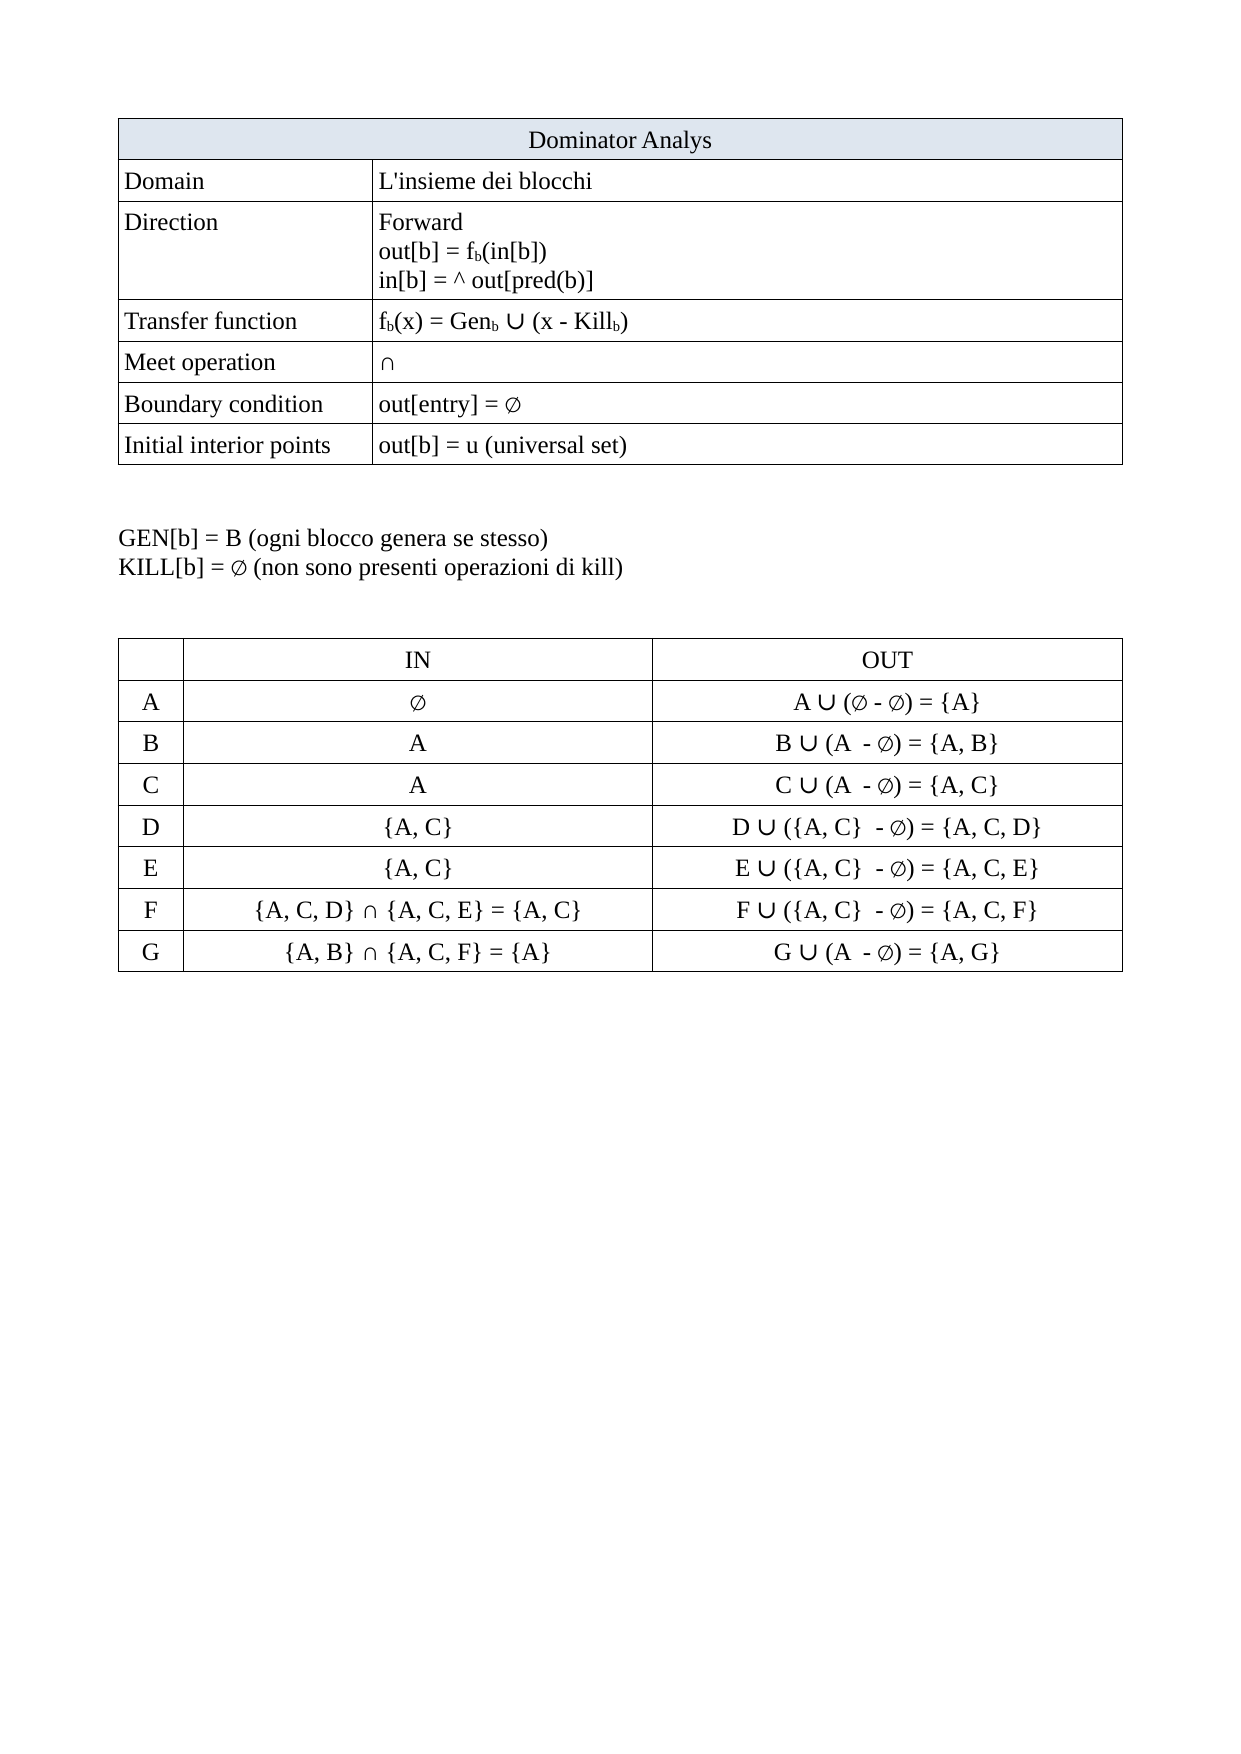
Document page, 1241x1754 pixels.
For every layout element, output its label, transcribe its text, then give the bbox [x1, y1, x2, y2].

table_cell fb(x) = Genb ∪ (x - Killb) [373, 300, 1122, 341]
table_cell F ∪ ({A, C} - ∅) = {A, C, F} [653, 889, 1122, 929]
table_cell {A, C} [184, 806, 652, 846]
table_cell A [184, 722, 652, 763]
table_cell A [119, 681, 183, 721]
table_cell C [119, 764, 183, 804]
table_cell A [184, 764, 652, 804]
table_cell Transfer function [119, 300, 372, 341]
table_cell Meet operation [119, 342, 372, 382]
table_cell E [119, 847, 183, 888]
table_header IN [184, 639, 652, 679]
table_cell A ∪ (∅ - ∅) = {A} [653, 681, 1122, 721]
table_cell D ∪ ({A, C} - ∅) = {A, C, D} [653, 806, 1122, 846]
table_cell B [119, 722, 183, 763]
text GEN[b] = B (ogni blocco genera se stesso) [118, 523, 1122, 552]
text KILL[b] = ∅ (non sono presenti operazioni di kill) [118, 552, 1122, 580]
table_cell D [119, 806, 183, 846]
table_cell Boundary condition [119, 383, 372, 423]
table_cell G ∪ (A - ∅) = {A, G} [653, 931, 1122, 971]
table_cell {A, C} [184, 847, 652, 888]
table_cell Initial interior points [119, 424, 372, 464]
table_header Dominator Analys [119, 119, 1122, 159]
table_cell B ∪ (A - ∅) = {A, B} [653, 722, 1122, 763]
table_cell ∩ [373, 342, 1122, 382]
table_cell Forward out[b] = fb(in[b]) in[b] = ^ out[pred(b)] [373, 202, 1122, 299]
table_cell {A, B} ∩ {A, C, F} = {A} [184, 931, 652, 971]
table_cell out[b] = u (universal set) [373, 424, 1122, 464]
table_cell out[entry] = ∅ [373, 383, 1122, 423]
table_cell L'insieme dei blocchi [373, 160, 1122, 201]
table_cell ∅ [184, 681, 652, 721]
table_cell E ∪ ({A, C} - ∅) = {A, C, E} [653, 847, 1122, 888]
table_cell C ∪ (A - ∅) = {A, C} [653, 764, 1122, 804]
table_cell Direction [119, 202, 372, 299]
table_cell Domain [119, 160, 372, 201]
table_cell G [119, 931, 183, 971]
table_header [119, 639, 183, 679]
table_cell {A, C, D} ∩ {A, C, E} = {A, C} [184, 889, 652, 929]
table_cell F [119, 889, 183, 929]
table_header OUT [653, 639, 1122, 679]
